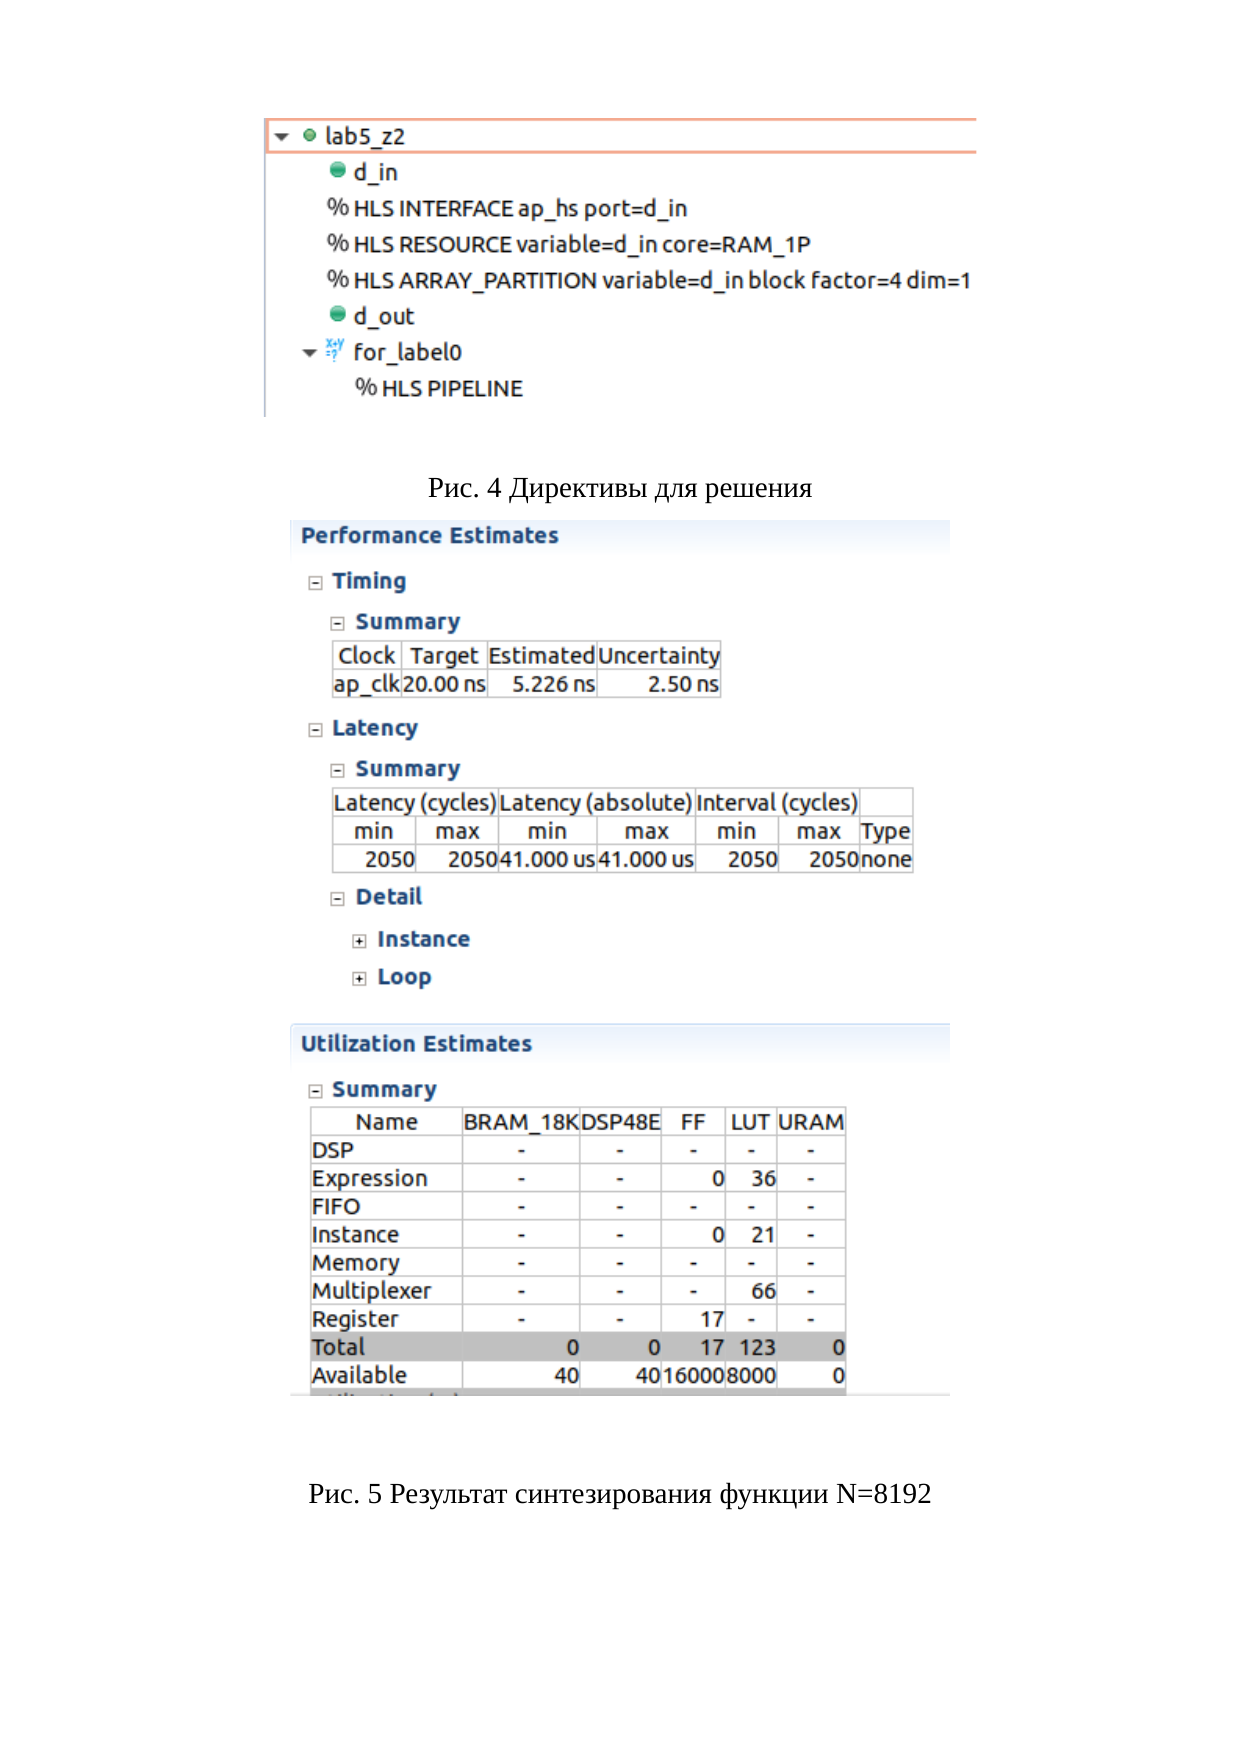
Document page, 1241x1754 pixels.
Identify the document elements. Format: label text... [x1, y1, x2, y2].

picture [290, 520, 950, 1396]
picture [263, 118, 977, 417]
text Рис. 4 Директивы для решения [118, 470, 1122, 504]
text Рис. 5 Результат синтезирования функции N=8192 [118, 1477, 1122, 1510]
